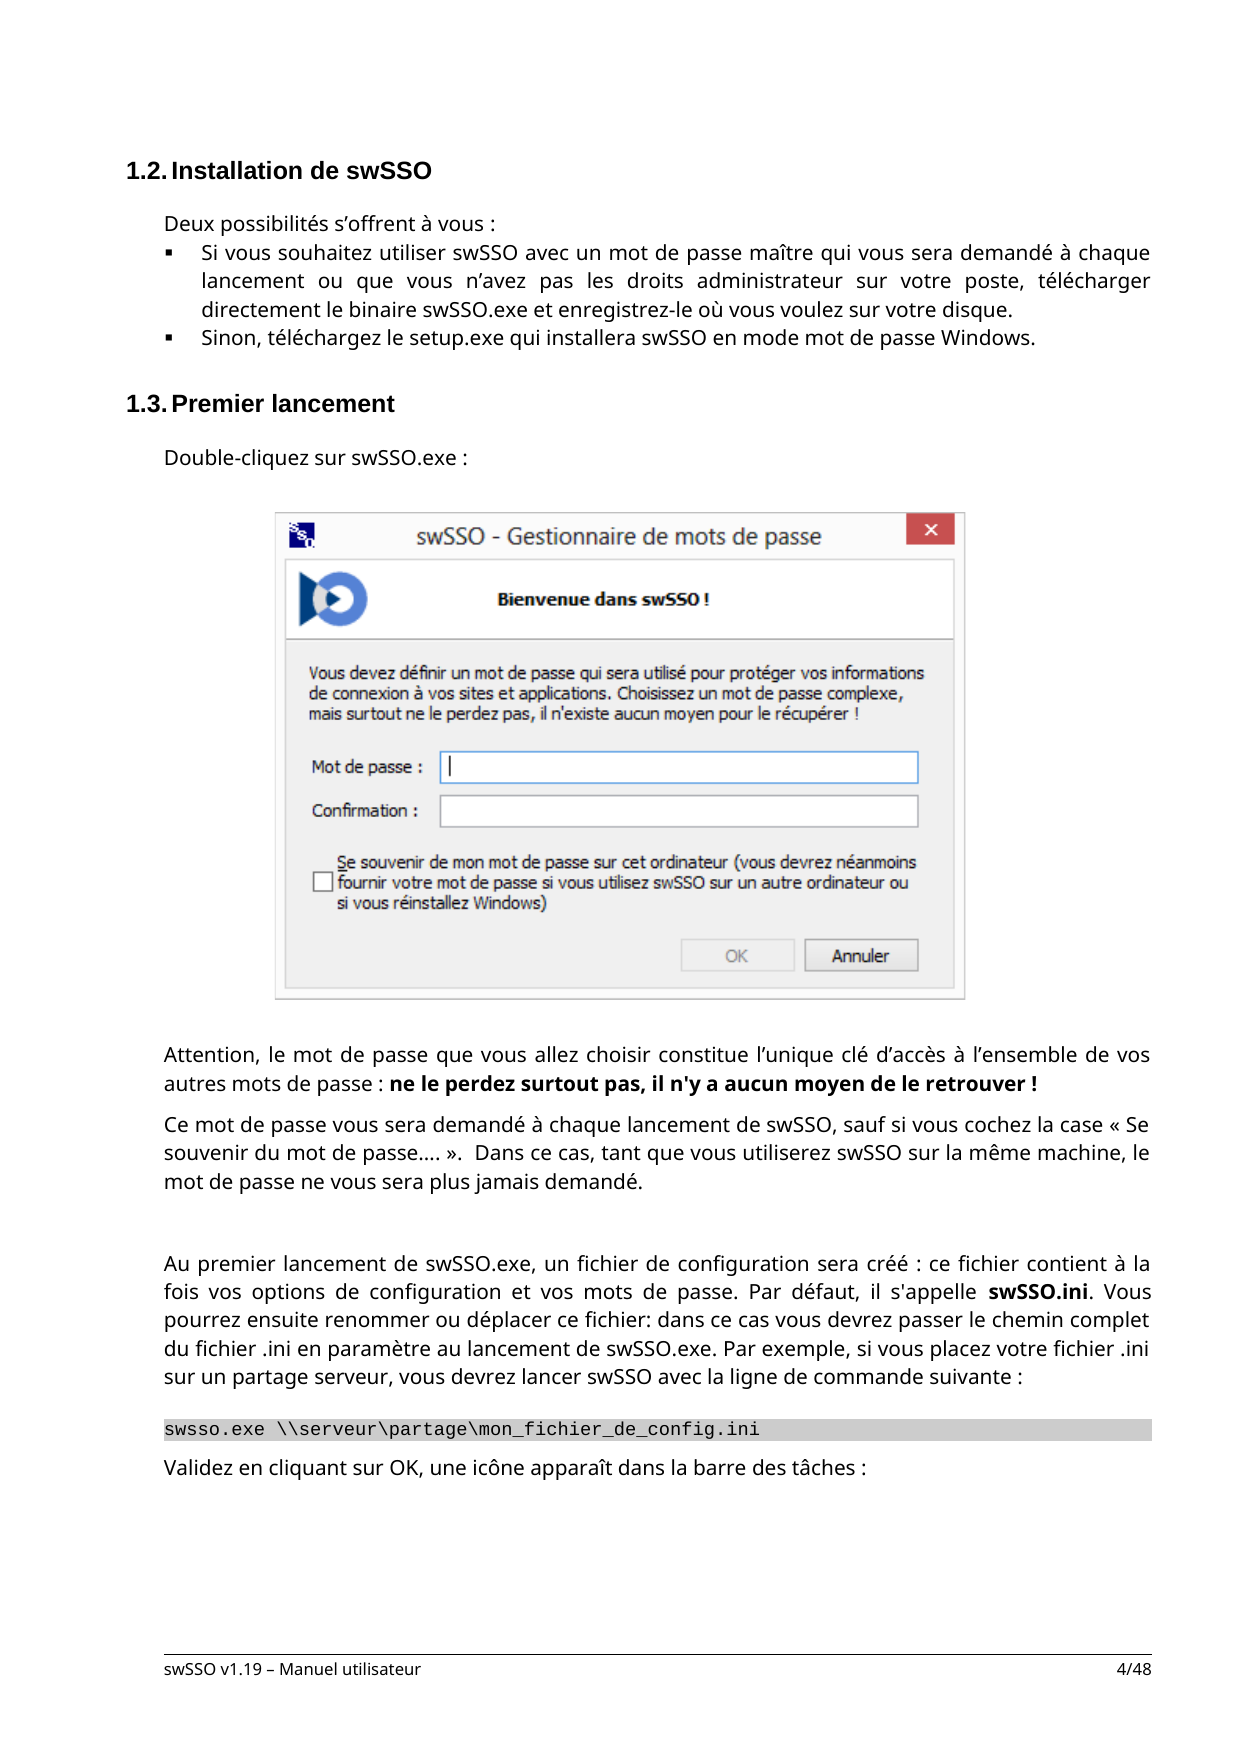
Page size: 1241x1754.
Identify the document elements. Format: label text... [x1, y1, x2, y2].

text Attention, le mot de passe que vous allez choisir constitue l’unique clé d’accès à l’ensemble de vos autres mots de passe : ne le perdez surtout pas, il n'y a aucun moyen de le retrouver ! [164, 1041, 1152, 1097]
text Validez en cliquant sur OK, une icône apparaît dans la barre des tâches : [164, 1453, 1152, 1482]
list Si vous souhaitez utiliser swSSO avec un mot de passe maître qui vous sera demandé à chaque lancement ou que vous n’avez pas les droits administrateur sur votre poste, télécharger directement le binaire swSSO.exe et enregistrez-le où vous voulez sur votre disque. [164, 238, 1152, 323]
text Ce mot de passe vous sera demandé à chaque lancement de swSSO, sauf si vous cochez la case « Se souvenir du mot de passe…. ». Dans ce cas, tant que vous utiliserez swSSO sur la même machine, le mot de passe ne vous sera plus jamais demandé. [164, 1110, 1152, 1195]
text Deux possibilités s’offrent à vous : [164, 209, 1152, 238]
picture [274, 512, 966, 1000]
text Au premier lancement de swSSO.exe, un fichier de configuration sera créé : ce fichier contient à la fois vos options de configuration et vos mots de passe. Par défaut, il s'appelle swSSO.ini. Vous pourrez ensuite renommer ou déplacer ce fichier: dans ce cas vous devrez passer le chemin complet du fichier .ini en paramètre au lancement de swSSO.exe. Par exemple, si vous placez votre fichier .ini sur un partage serveur, vous devrez lancer swSSO avec la ligne de commande suivante : [164, 1249, 1152, 1391]
text Double-cliquez sur swSSO.exe : [164, 443, 1152, 471]
list Sinon, téléchargez le setup.exe qui installera swSSO en mode mot de passe Windows. [164, 323, 1152, 352]
text swsso.exe \\serveur\partage\mon_fichier_de_config.ini [164, 1419, 1152, 1441]
subtitle Premier lancement [126, 389, 1152, 418]
subtitle Installation de swSSO [126, 156, 1152, 184]
